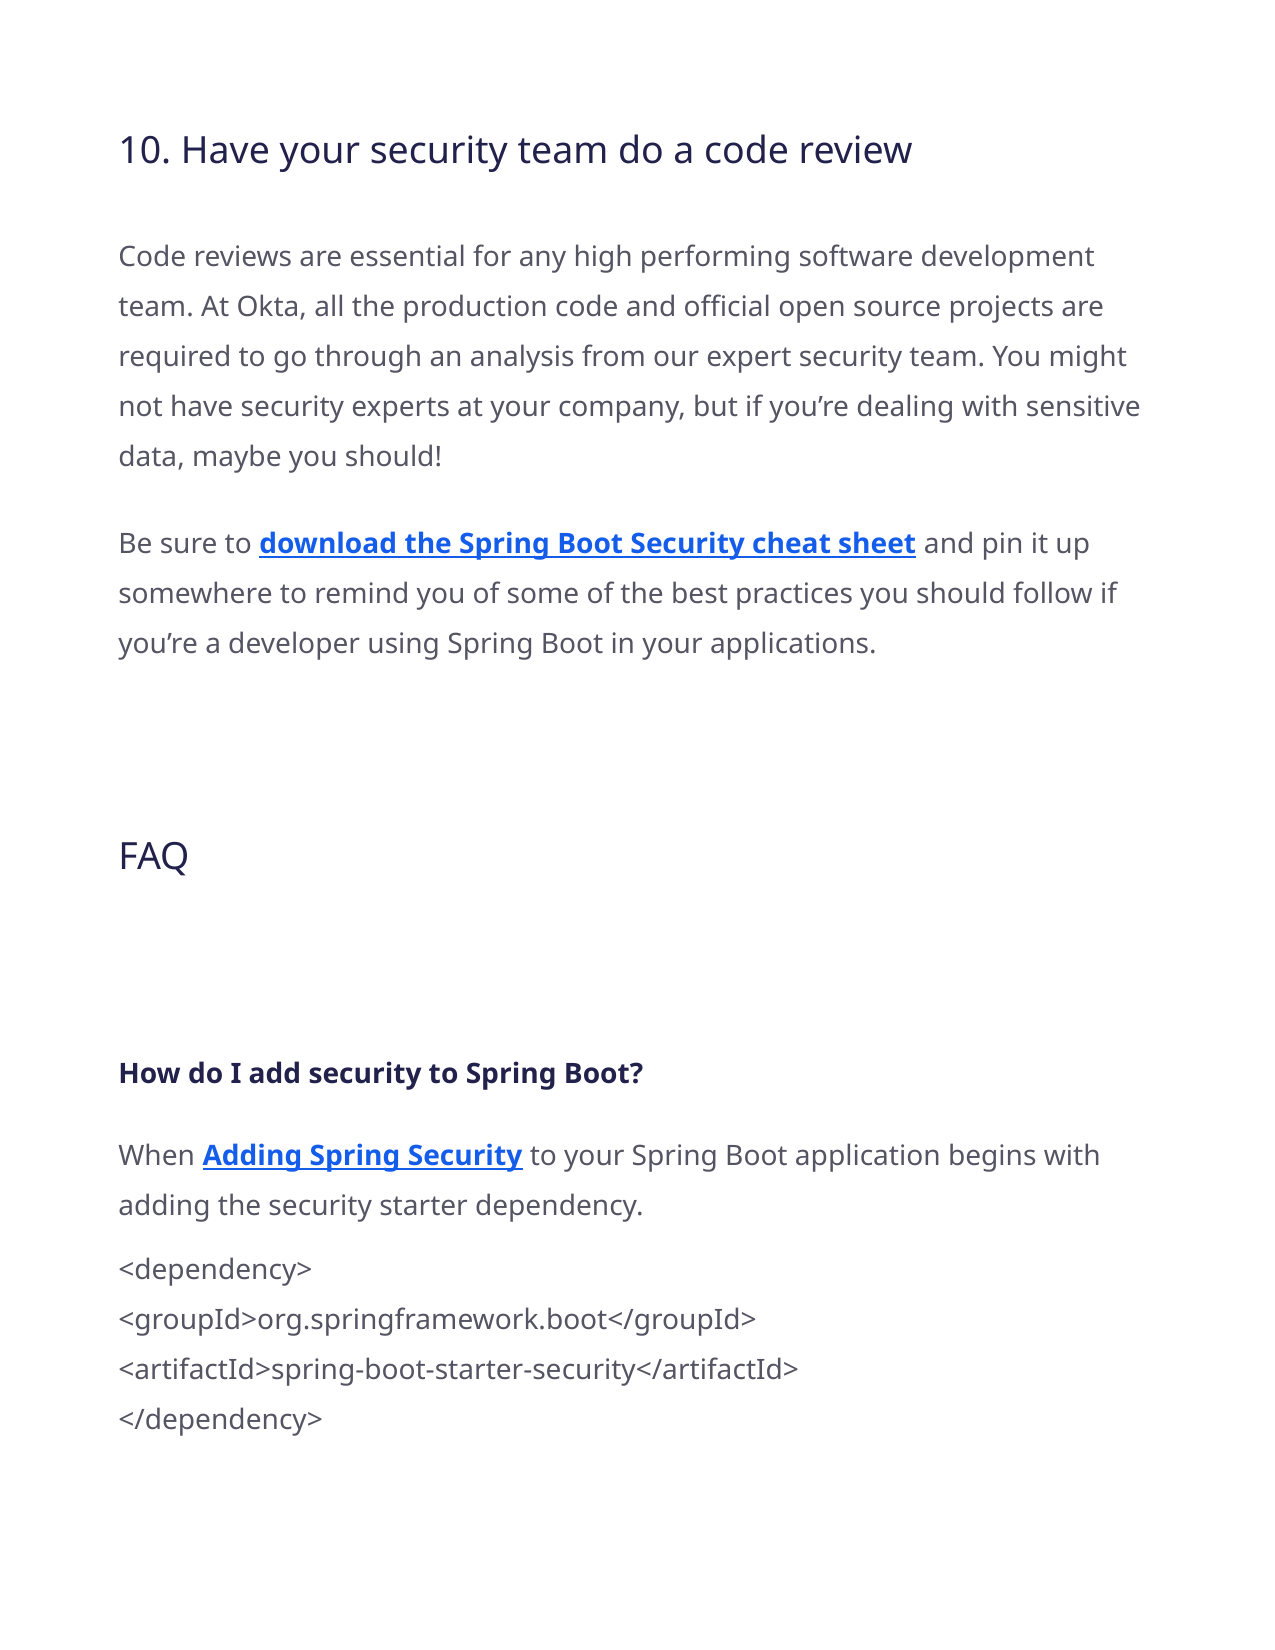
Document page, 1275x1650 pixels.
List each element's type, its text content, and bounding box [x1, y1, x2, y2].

subtitle 10. Have your security team do a code review [118, 118, 1157, 174]
subtitle How do I add security to Spring Boot? [118, 1051, 1157, 1092]
text <dependency> <groupId>org.springframework.boot</groupId> <artifactId>spring-boot-starter-security</artifactId> </dependency> [118, 1238, 1157, 1438]
text When Adding Spring Security to your Spring Boot application begins with adding the security starter dependency. [118, 1123, 1157, 1223]
subtitle FAQ [118, 824, 1157, 881]
text Be sure to download the Spring Boot Security cheat sheet and pin it up somewhere to remind you of some of the best practices you should follow if you’re a developer using Spring Boot in your applications. [118, 512, 1157, 662]
text Code reviews are essential for any high performing software development team. At Okta, all the production code and official open source projects are required to go through an analysis from our expert security team. You might not have security experts at your company, but if you’re dealing with sensitive data, maybe you should! [118, 224, 1157, 474]
